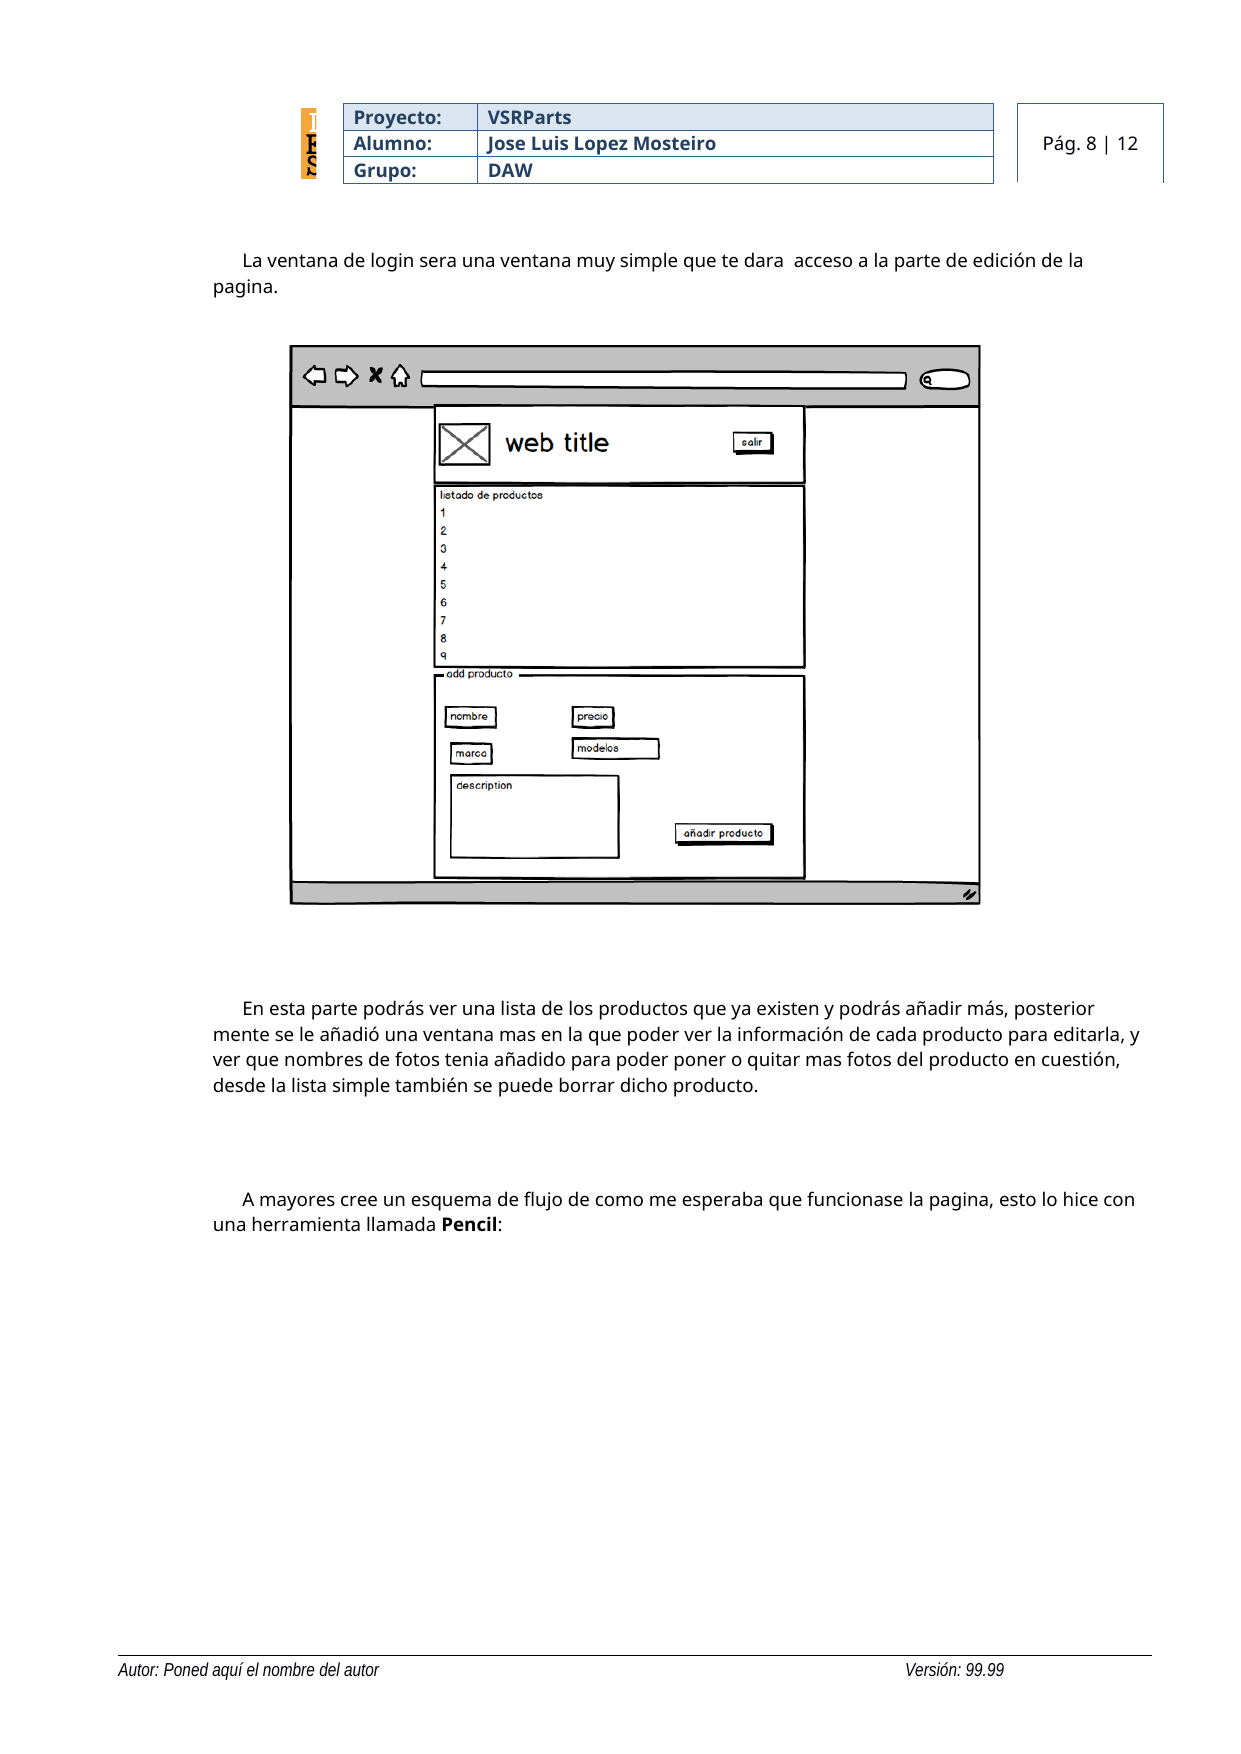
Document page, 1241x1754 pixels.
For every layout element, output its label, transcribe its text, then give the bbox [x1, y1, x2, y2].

picture [289, 345, 981, 905]
text La ventana de login sera una ventana muy simple que te dara acceso a la parte de edición de la pagina. [213, 247, 1152, 298]
text En esta parte podrás ver una lista de los productos que ya existen y podrás añadir más, posterior mente se le añadió una ventana mas en la que poder ver la información de cada producto para editarla, y ver que nombres de fotos tenia añadido para poder poner o quitar mas fotos del producto en cuestión, desde la lista simple también se puede borrar dicho producto. [213, 995, 1152, 1097]
text A mayores cree un esquema de flujo de como me esperaba que funcionase la pagina, esto lo hice con una herramienta llamada Pencil: [213, 1186, 1152, 1237]
picture [301, 108, 317, 179]
